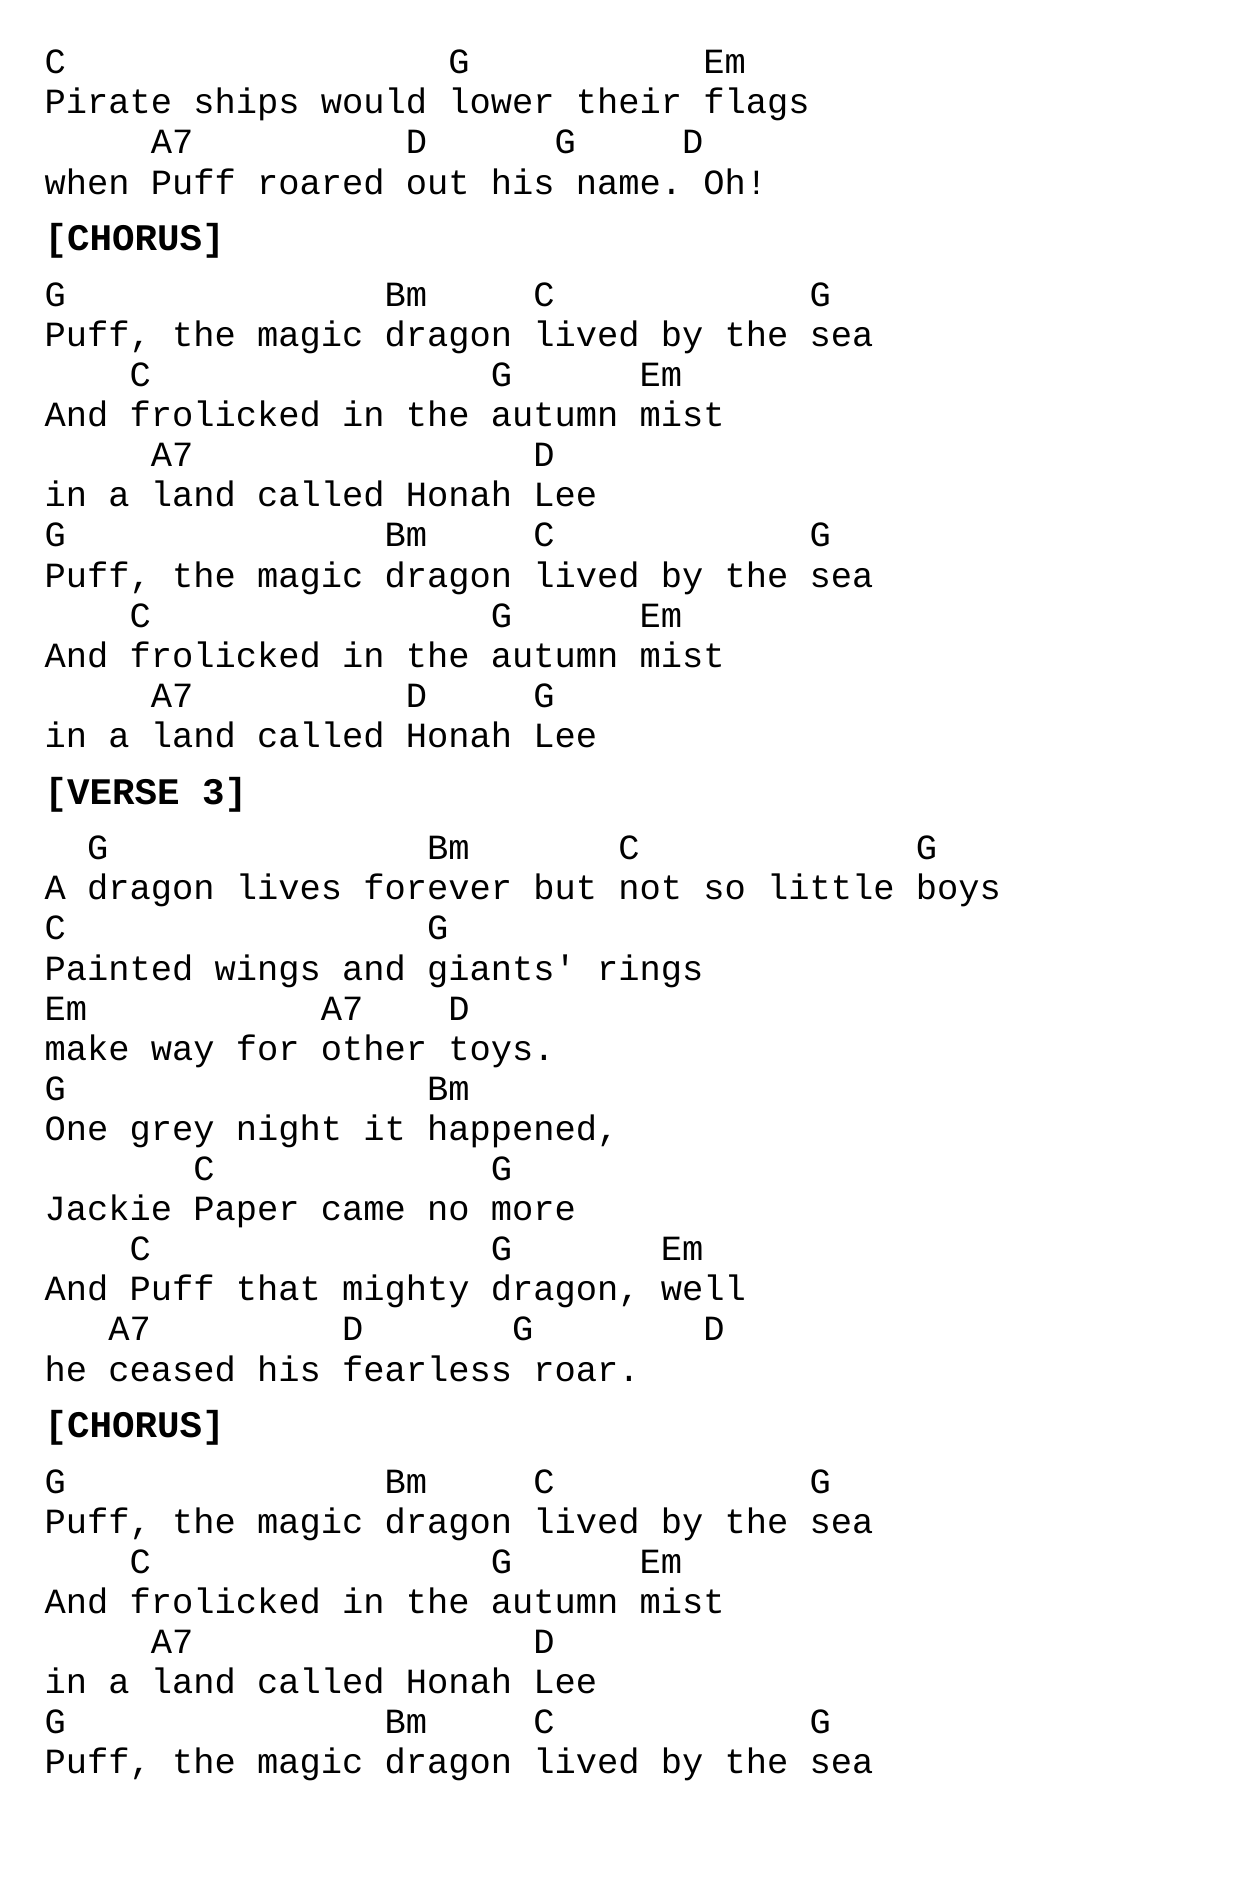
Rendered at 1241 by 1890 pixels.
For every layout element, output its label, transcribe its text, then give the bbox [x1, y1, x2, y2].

text G Bm [44, 1071, 1063, 1111]
text C G Em [44, 44, 1063, 84]
text A7 D G D [44, 1311, 1063, 1351]
text G Bm C G [44, 830, 1063, 870]
text And frolicked in the autumn mist [44, 1584, 1063, 1624]
text Jackie Paper came no more [44, 1191, 1063, 1231]
text One grey night it happened, [44, 1111, 1063, 1151]
text Painted wings and giants' rings [44, 950, 1063, 991]
text G Bm C G [44, 1464, 1063, 1504]
text A7 D G [44, 678, 1063, 718]
text in a land called Honah Lee [44, 1664, 1063, 1704]
text A7 D [44, 437, 1063, 477]
text G Bm C G [44, 277, 1063, 317]
subtitle [CHORUS] [44, 219, 1063, 262]
text C G [44, 910, 1063, 950]
text in a land called Honah Lee [44, 477, 1063, 517]
text Puff, the magic dragon lived by the sea [44, 557, 1063, 598]
text Puff, the magic dragon lived by the sea [44, 1744, 1063, 1784]
text And frolicked in the autumn mist [44, 397, 1063, 437]
text A7 D [44, 1624, 1063, 1664]
text Em A7 D [44, 991, 1063, 1031]
text he ceased his fearless roar. [44, 1351, 1063, 1392]
text C G Em [44, 1544, 1063, 1584]
text when Puff roared out his name. Oh! [44, 164, 1063, 205]
subtitle [CHORUS] [44, 1406, 1063, 1449]
text A dragon lives forever but not so little boys [44, 870, 1063, 910]
text Puff, the magic dragon lived by the sea [44, 317, 1063, 357]
text C G Em [44, 1231, 1063, 1271]
text G Bm C G [44, 1704, 1063, 1744]
text in a land called Honah Lee [44, 718, 1063, 758]
text make way for other toys. [44, 1031, 1063, 1071]
text G Bm C G [44, 517, 1063, 557]
text And frolicked in the autumn mist [44, 638, 1063, 678]
text C G Em [44, 598, 1063, 638]
text A7 D G D [44, 124, 1063, 164]
text C G [44, 1151, 1063, 1191]
subtitle [VERSE 3] [44, 773, 1063, 815]
text Puff, the magic dragon lived by the sea [44, 1504, 1063, 1544]
text And Puff that mighty dragon, well [44, 1271, 1063, 1311]
text C G Em [44, 357, 1063, 397]
text Pirate ships would lower their flags [44, 84, 1063, 124]
